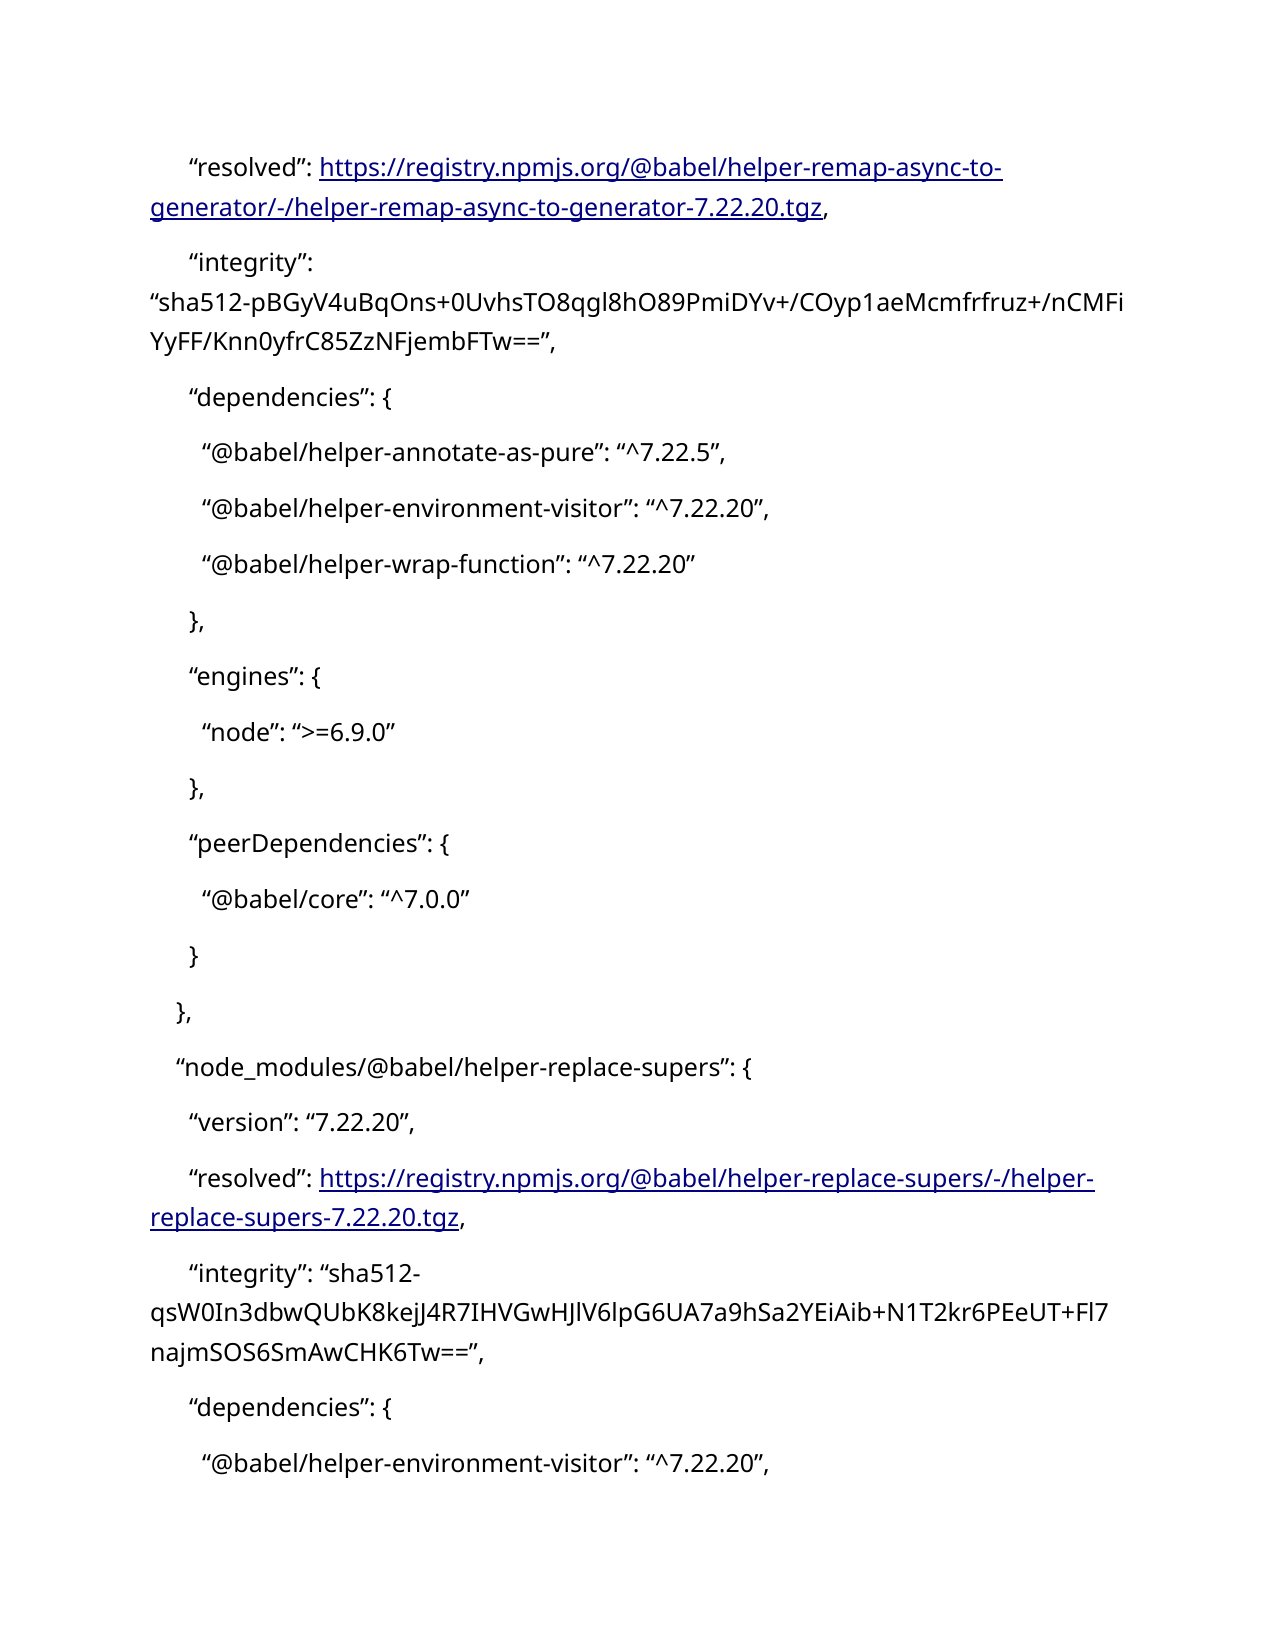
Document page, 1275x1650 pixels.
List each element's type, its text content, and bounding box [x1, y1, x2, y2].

text “integrity”: “sha512-qsW0In3dbwQUbK8kejJ4R7IHVGwHJlV6lpG6UA7a9hSa2YEiAib+N1T2kr6PEeUT+Fl7najmSOS6SmAwCHK6Tw==”, [150, 1256, 1125, 1368]
text “engines”: { [150, 658, 1125, 692]
text }, [150, 993, 1125, 1027]
text “resolved”: https://registry.npmjs.org/@babel/helper-remap-async-to-generator/-/helper-remap-async-to-generator-7.22.20.tgz, [150, 150, 1125, 223]
text “version”: “7.22.20”, [150, 1105, 1125, 1139]
text “dependencies”: { [150, 379, 1125, 413]
text “@babel/helper-environment-visitor”: “^7.22.20”, [150, 491, 1125, 525]
text }, [150, 602, 1125, 637]
text “@babel/helper-environment-visitor”: “^7.22.20”, [150, 1446, 1125, 1480]
text “@babel/helper-annotate-as-pure”: “^7.22.5”, [150, 435, 1125, 469]
text } [150, 937, 1125, 972]
text “node”: “>=6.9.0” [150, 714, 1125, 748]
text “resolved”: https://registry.npmjs.org/@babel/helper-replace-supers/-/helper-replace-supers-7.22.20.tgz, [150, 1161, 1125, 1234]
text “node_modules/@babel/helper-replace-supers”: { [150, 1049, 1125, 1083]
text “@babel/helper-wrap-function”: “^7.22.20” [150, 547, 1125, 581]
text “integrity”: “sha512-pBGyV4uBqOns+0UvhsTO8qgl8hO89PmiDYv+/COyp1aeMcmfrfruz+/nCMFiYyFF/Knn0yfrC85ZzNFjembFTw==”, [150, 245, 1125, 357]
text “peerDependencies”: { [150, 826, 1125, 860]
text }, [150, 770, 1125, 804]
text “dependencies”: { [150, 1390, 1125, 1424]
text “@babel/core”: “^7.0.0” [150, 882, 1125, 916]
